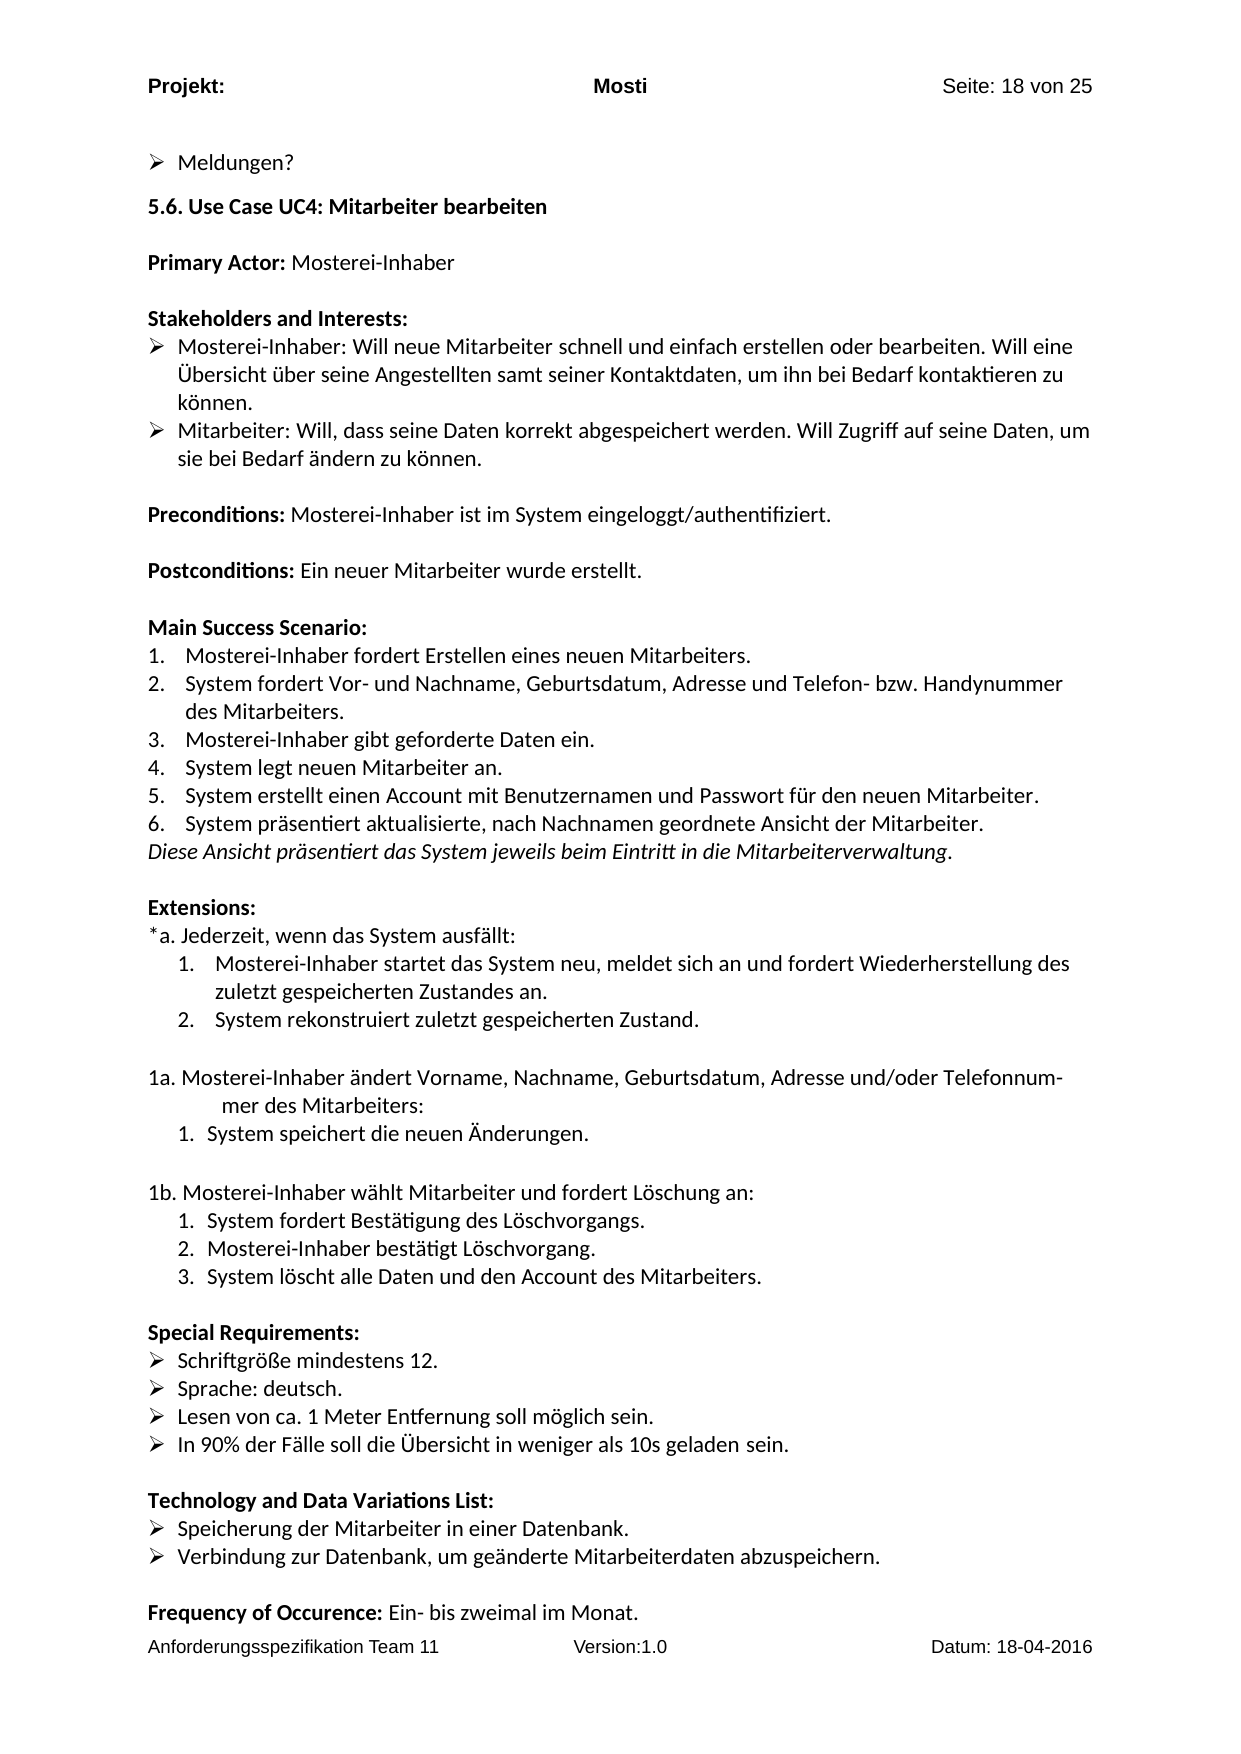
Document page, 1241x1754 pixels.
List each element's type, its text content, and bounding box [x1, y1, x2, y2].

list Sprache: deutsch. [148, 1374, 1092, 1402]
list Mosterei-Inhaber startet das System neu, meldet sich an und fordert Wiederherstellung des zuletzt gespeicherten Zustandes an. [177, 949, 1092, 1005]
text Main Success Scenario: [148, 613, 1092, 641]
list System löscht alle Daten und den Account des Mitarbeiters. [177, 1262, 1092, 1290]
subtitle 5.6. Use Case UC4: Mitarbeiter bearbeiten [148, 192, 1092, 220]
list System fordert Bestätigung des Löschvorgangs. [177, 1206, 1092, 1234]
list System fordert Vor- und Nachname, Geburtsdatum, Adresse und Telefon- bzw. Handynummer des Mitarbeiters. [148, 669, 1092, 725]
text *a. Jederzeit, wenn das System ausfällt: [148, 921, 1092, 949]
text Stakeholders and Interests: [148, 304, 1092, 332]
list Mosterei-Inhaber fordert Erstellen eines neuen Mitarbeiters. [148, 641, 1092, 669]
list Verbindung zur Datenbank, um geänderte Mitarbeiterdaten abzuspeichern. [148, 1542, 1092, 1570]
list System präsentiert aktualisierte, nach Nachnamen geordnete Ansicht der Mitarbeiter. [148, 809, 1092, 837]
text Diese Ansicht präsentiert das System jeweils beim Eintritt in die Mitarbeiterverwaltung. [148, 837, 1092, 865]
text Extensions: [148, 893, 1092, 921]
list System erstellt einen Account mit Benutzernamen und Passwort für den neuen Mitarbeiter. [148, 781, 1092, 809]
text 1b. Mosterei-Inhaber wählt Mitarbeiter und fordert Löschung an: [148, 1178, 1092, 1206]
list In 90% der Fälle soll die Übersicht in weniger als 10s geladen sein. [148, 1430, 1092, 1458]
list Mosterei-Inhaber: Will neue Mitarbeiter schnell und einfach erstellen oder bearbeiten. Will eine Übersicht über seine Angestellten samt seiner Kontaktdaten, um ihn bei Bedarf kontaktieren zu können. [148, 332, 1092, 417]
text Preconditions: Mosterei-Inhaber ist im System eingeloggt/authentifiziert. [148, 501, 1092, 529]
list Speicherung der Mitarbeiter in einer Datenbank. [148, 1514, 1092, 1542]
list System speichert die neuen Änderungen. [177, 1119, 1092, 1148]
list Meldungen? [148, 148, 1092, 176]
text Technology and Data Variations List: [148, 1486, 1092, 1514]
list Schriftgröße mindestens 12. [148, 1346, 1092, 1374]
list Mosterei-Inhaber bestätigt Löschvorgang. [177, 1234, 1092, 1262]
text Frequency of Occurence: Ein- bis zweimal im Monat. [148, 1598, 1092, 1626]
text Special Requirements: [148, 1318, 1092, 1346]
list Mitarbeiter: Will, dass seine Daten korrekt abgespeichert werden. Will Zugriff auf seine Daten, um sie bei Bedarf ändern zu können. [148, 417, 1092, 473]
text Postconditions: Ein neuer Mitarbeiter wurde erstellt. [148, 557, 1092, 585]
text Primary Actor: Mosterei-Inhaber [148, 248, 1092, 276]
list Lesen von ca. 1 Meter Entfernung soll möglich sein. [148, 1402, 1092, 1430]
text 1a. Mosterei-Inhaber ändert Vorname, Nachname, Geburtsdatum, Adresse und/oder Telefonnum- mer des Mitarbeiters: [148, 1063, 1092, 1119]
list Mosterei-Inhaber gibt geforderte Daten ein. [148, 725, 1092, 753]
list System rekonstruiert zuletzt gespeicherten Zustand. [177, 1005, 1092, 1033]
list System legt neuen Mitarbeiter an. [148, 753, 1092, 781]
